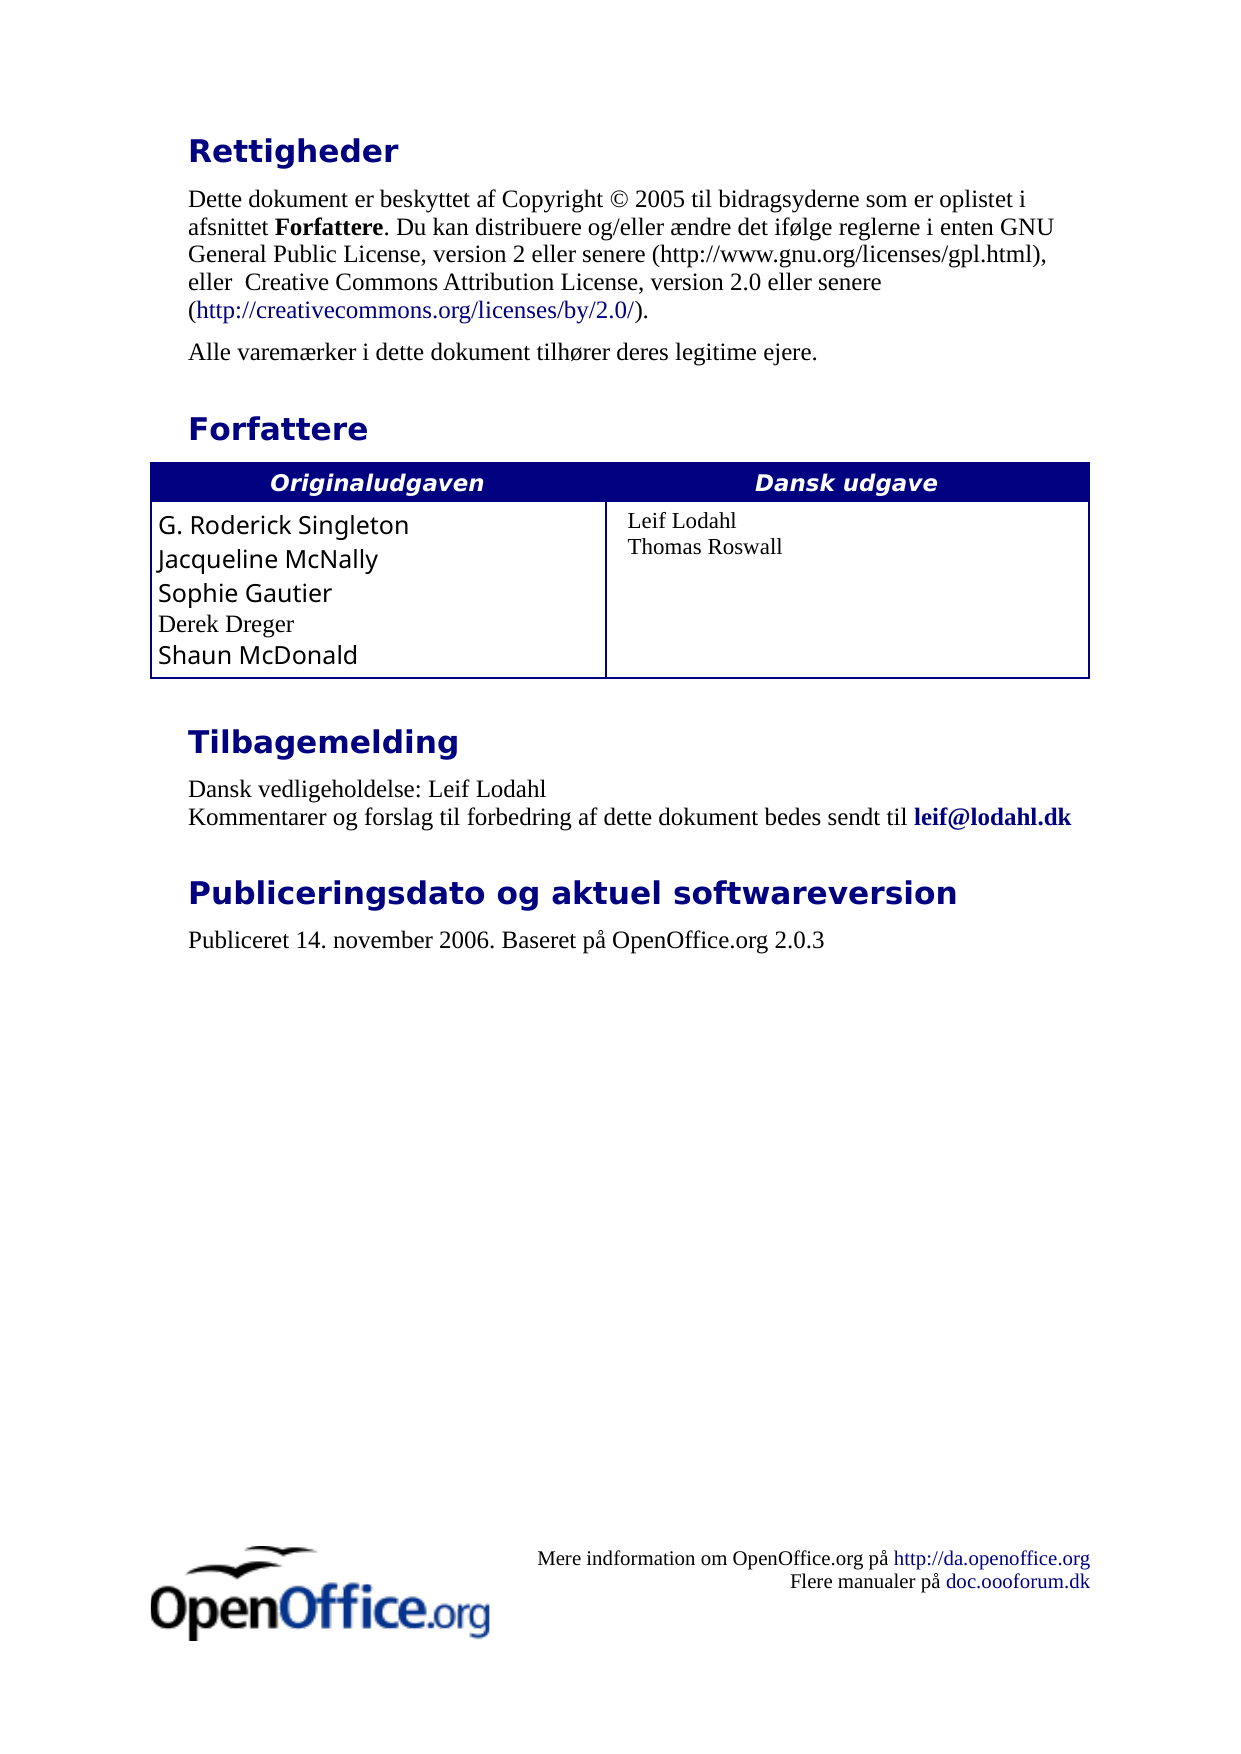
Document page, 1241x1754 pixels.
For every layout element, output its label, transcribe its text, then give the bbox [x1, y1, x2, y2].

table_header Originaludgaven [152, 464, 605, 502]
subtitle Rettigheder [188, 134, 1090, 170]
table_header Dansk udgave [607, 464, 1088, 502]
text Publiceret 14. november 2006. Baseret på OpenOffice.org 2.0.3 [188, 927, 1090, 954]
subtitle Publiceringsdato og aktuel softwareversion [188, 876, 1090, 912]
subtitle Forfattere [188, 411, 1090, 447]
text Alle varemærker i dette dokument tilhører deres legitime ejere. [188, 338, 1090, 366]
picture [150, 1546, 490, 1641]
text Dette dokument er beskyttet af Copyright © 2005 til bidragsyderne som er oplistet i afsnittet Forfattere. Du kan distribuere og/eller ændre det ifølge reglerne i enten GNU General Public License, version 2 eller senere (http://www.gnu.org/licenses/gpl.html), eller Creative Commons Attribution License, version 2.0 eller senere (http://creativecommons.org/licenses/by/2.0/). [188, 185, 1090, 323]
subtitle Tilbagemelding [188, 724, 1090, 761]
text Dansk vedligeholdelse: Leif Lodahl Kommentarer og forslag til forbedring af dette dokument bedes sendt til leif@lodahl.dk [188, 775, 1090, 831]
table_cell G. Roderick Singleton Jacqueline McNally Sophie Gautier Derek Dreger Shaun McDonald [152, 502, 605, 677]
table_cell Leif Lodahl Thomas Roswall [607, 502, 1088, 677]
